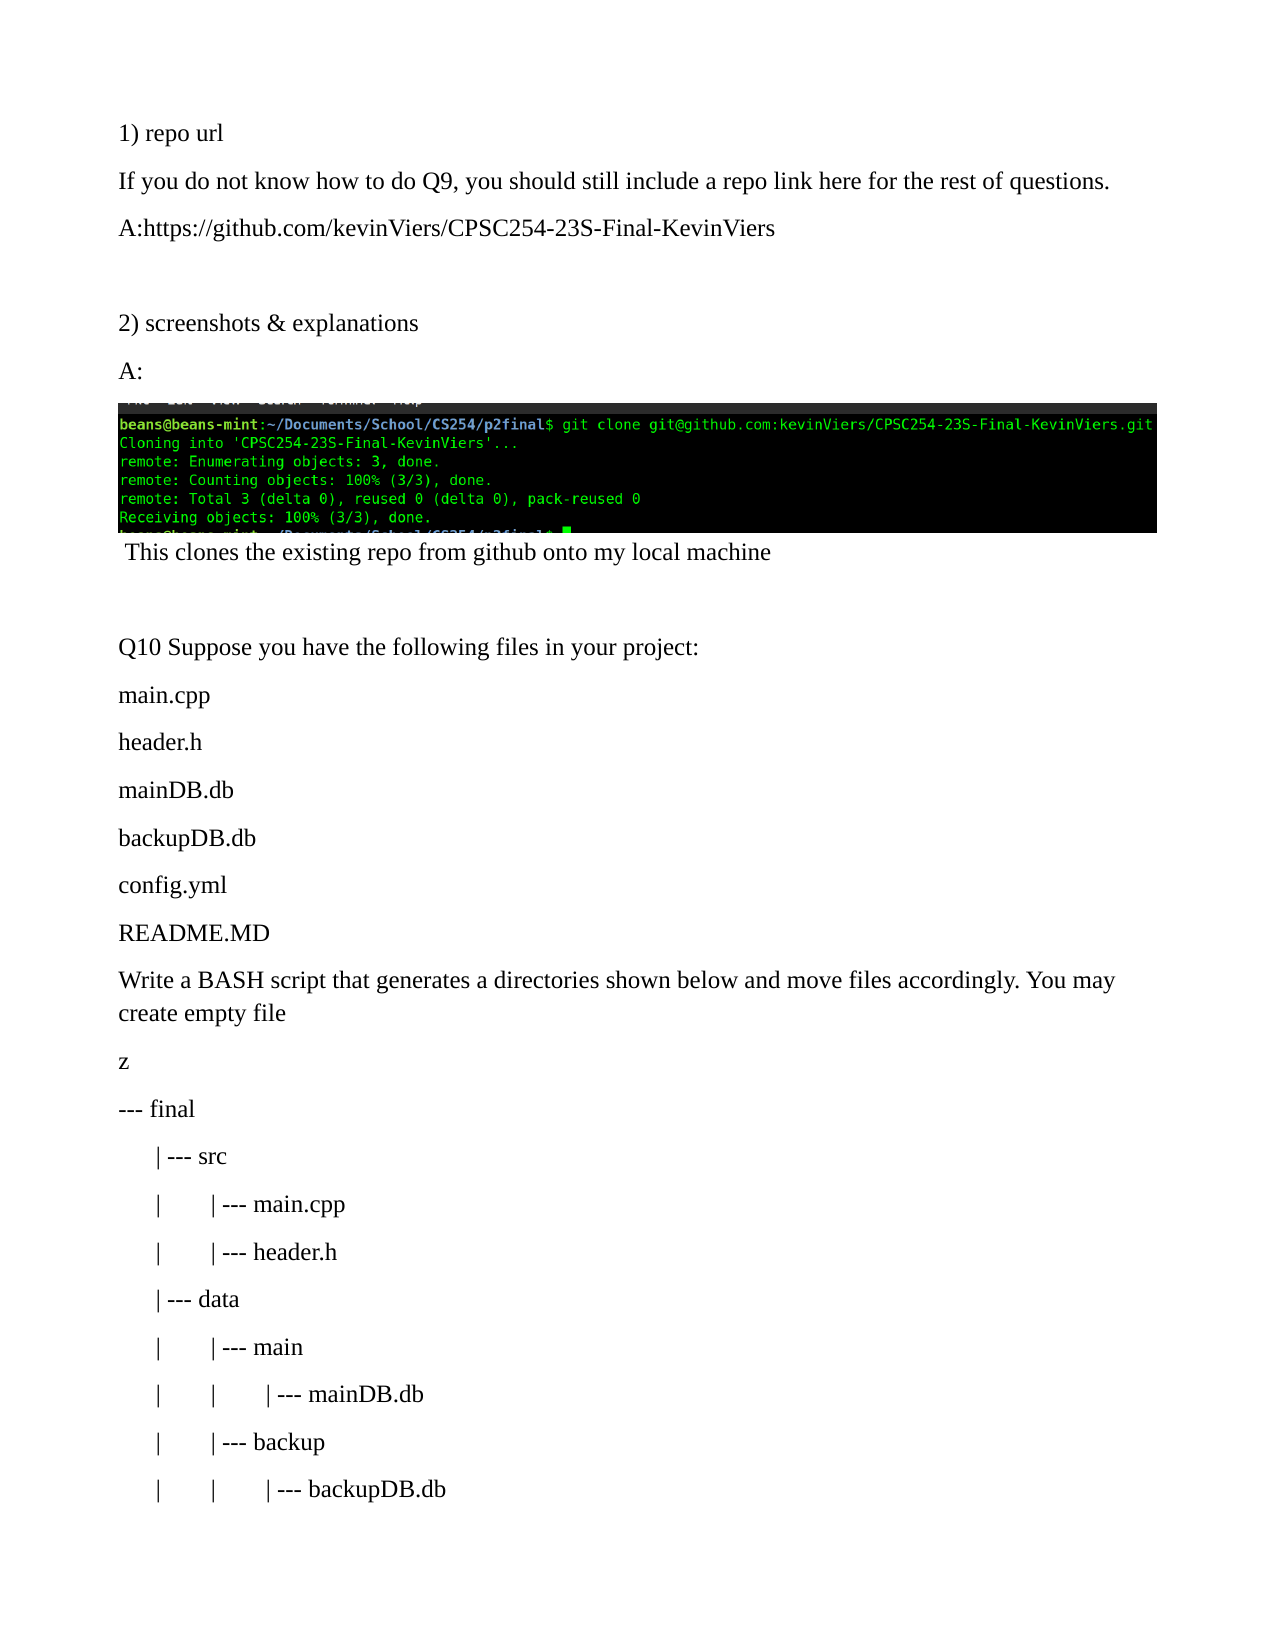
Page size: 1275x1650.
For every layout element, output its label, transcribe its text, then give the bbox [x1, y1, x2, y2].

text If you do not know how to do Q9, you should still include a repo link here for the rest of questions. [118, 166, 1157, 194]
text backupDB.db [118, 823, 1157, 851]
text main.cpp [118, 680, 1157, 709]
text A:https://github.com/kevinViers/CPSC254-23S-Final-KevinViers [118, 213, 1157, 242]
text Q10 Suppose you have the following files in your project: [118, 632, 1157, 661]
text README.MD [118, 918, 1157, 947]
text Write a BASH script that generates a directories shown below and move files accordingly. You may create empty file [118, 966, 1157, 1027]
text | | --- main [118, 1332, 1157, 1361]
text | | | --- backupDB.db [118, 1474, 1157, 1503]
text | --- src [118, 1141, 1157, 1170]
text | | --- main.cpp [118, 1189, 1157, 1218]
text --- final [118, 1094, 1157, 1122]
text A: [118, 356, 1157, 385]
text | | --- header.h [118, 1237, 1157, 1265]
text | --- data [118, 1284, 1157, 1313]
text 2) screenshots & explanations [118, 308, 1157, 337]
picture [118, 403, 1157, 533]
text mainDB.db [118, 775, 1157, 804]
text This clones the existing repo from github onto my local machine [118, 533, 1157, 566]
text | | --- backup [118, 1427, 1157, 1456]
text config.yml [118, 870, 1157, 899]
text header.h [118, 727, 1157, 756]
text z [118, 1046, 1157, 1075]
text 1) repo url [118, 118, 1157, 147]
text | | | --- mainDB.db [118, 1379, 1157, 1408]
